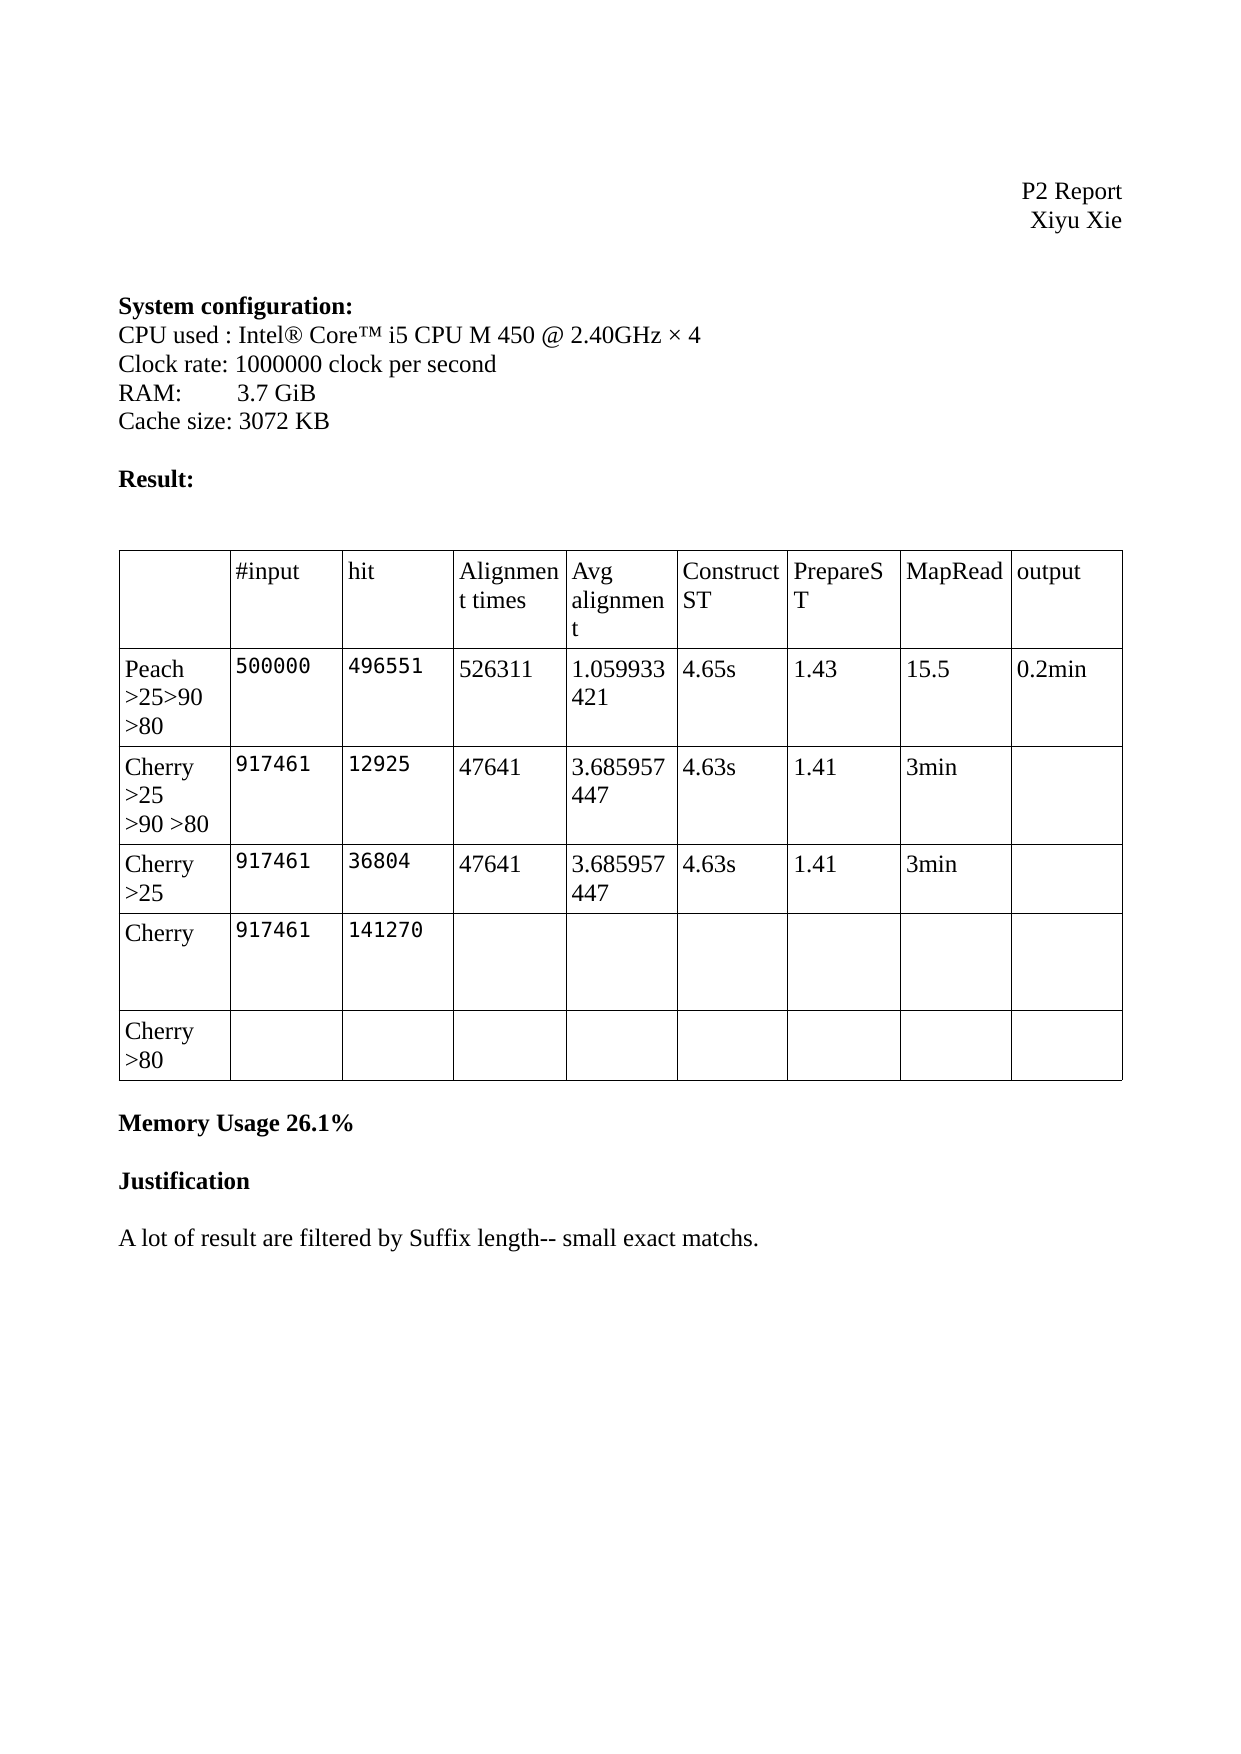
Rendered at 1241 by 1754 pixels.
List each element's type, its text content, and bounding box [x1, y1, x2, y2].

table_cell 1.41 [788, 845, 900, 913]
table_header Avg alignment [567, 551, 677, 648]
table_header PrepareST [788, 551, 900, 648]
table_cell [901, 1011, 1011, 1079]
table_cell [231, 1011, 342, 1079]
table_cell [788, 914, 900, 1010]
table_cell 36804 [343, 845, 453, 913]
table_cell 526311 [454, 649, 566, 746]
table_cell 3min [901, 845, 1011, 913]
table_cell 0.2min [1012, 649, 1122, 746]
table_cell Peach >25>90 >80 [120, 649, 230, 746]
table_cell 917461 [231, 914, 342, 1010]
table_cell 3min [901, 747, 1011, 843]
text Cache size: 3072 KB [118, 406, 1122, 435]
table_header ConstructST [678, 551, 787, 648]
table_cell 4.65s [678, 649, 787, 746]
text Memory Usage 26.1% [118, 1108, 1122, 1137]
table_cell 141270 [343, 914, 453, 1010]
text Result: [118, 464, 1122, 493]
table_cell [343, 1011, 453, 1079]
table_header [120, 551, 230, 648]
table_header #input [231, 551, 342, 648]
table_cell 500000 [231, 649, 342, 746]
table_cell Cherry [120, 914, 230, 1010]
table_cell 1.059933421 [567, 649, 677, 746]
table_cell [678, 1011, 787, 1079]
table_cell [901, 914, 1011, 1010]
table_cell [788, 1011, 900, 1079]
table_cell [1012, 747, 1122, 843]
text Xiyu Xie [118, 205, 1122, 234]
table_cell [678, 914, 787, 1010]
text P2 Report [118, 176, 1122, 205]
table_header MapRead [901, 551, 1011, 648]
table_header Alignment times [454, 551, 566, 648]
table_header output [1012, 551, 1122, 648]
text CPU used : Intel® Core™ i5 CPU M 450 @ 2.40GHz × 4 [118, 320, 1122, 349]
table_cell 47641 [454, 747, 566, 843]
table_cell Cherry >25 [120, 845, 230, 913]
table_cell Cherry >25 >90 >80 [120, 747, 230, 843]
table_cell 496551 [343, 649, 453, 746]
text RAM: 3.7 GiB [118, 378, 1122, 406]
table_cell [1012, 845, 1122, 913]
table_cell 15.5 [901, 649, 1011, 746]
table_cell [1012, 914, 1122, 1010]
text A lot of result are filtered by Suffix length-- small exact matchs. [118, 1223, 1122, 1252]
table_cell 47641 [454, 845, 566, 913]
table_cell 1.43 [788, 649, 900, 746]
table_cell [567, 1011, 677, 1079]
table_cell [567, 914, 677, 1010]
text System configuration: [118, 291, 1122, 320]
table_cell 917461 [231, 845, 342, 913]
text Justification [118, 1166, 1122, 1194]
table_cell 1.41 [788, 747, 900, 843]
table_cell 3.685957447 [567, 747, 677, 843]
table_cell 12925 [343, 747, 453, 843]
table_cell [454, 1011, 566, 1079]
table_cell 917461 [231, 747, 342, 843]
text Clock rate: 1000000 clock per second [118, 349, 1122, 378]
table_header hit [343, 551, 453, 648]
table_cell [1012, 1011, 1122, 1079]
table_cell [454, 914, 566, 1010]
table_cell 3.685957447 [567, 845, 677, 913]
table_cell Cherry >80 [120, 1011, 230, 1079]
table_cell 4.63s [678, 747, 787, 843]
table_cell 4.63s [678, 845, 787, 913]
